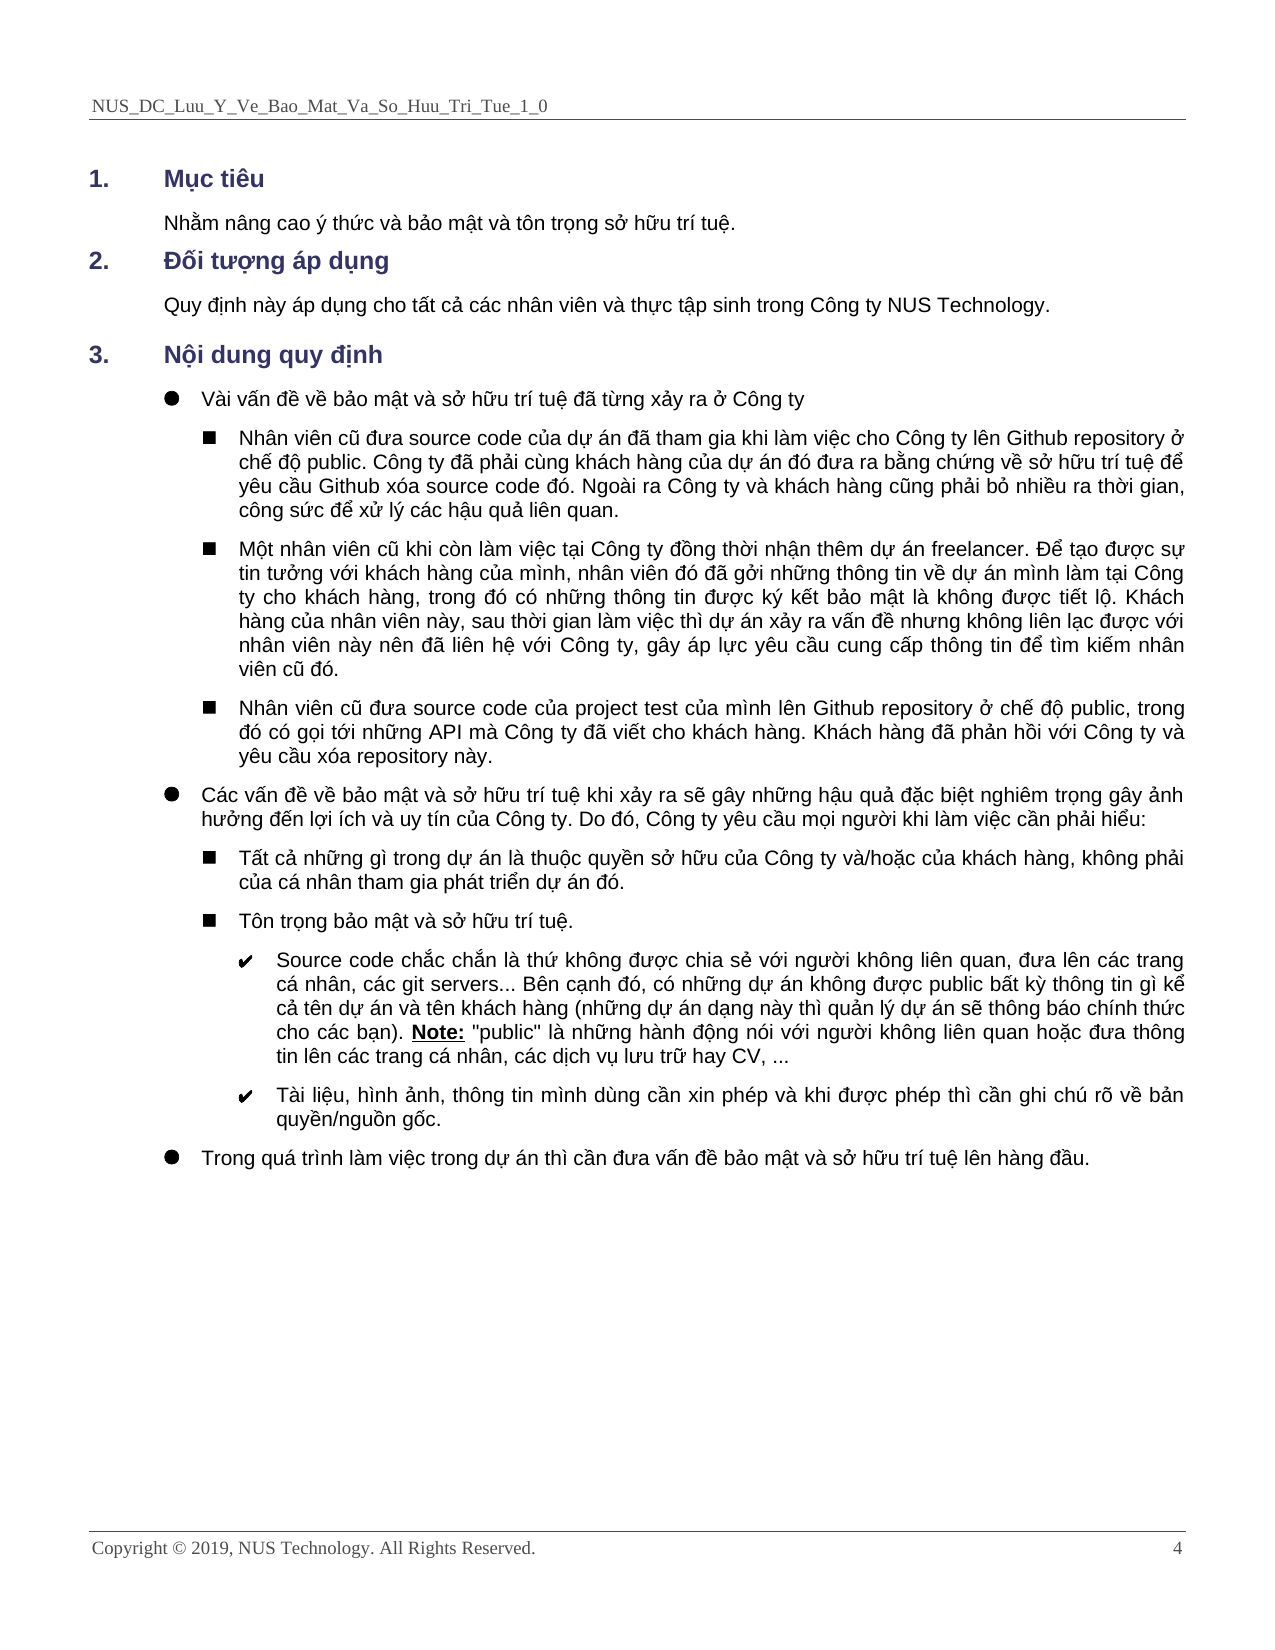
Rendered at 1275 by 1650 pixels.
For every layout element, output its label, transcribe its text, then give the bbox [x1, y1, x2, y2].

list Nhân viên cũ đưa source code của project test của mình lên Github repository ở chế độ public, trong đó có gọi tới những API mà Công ty đã viết cho khách hàng. Khách hàng đã phản hồi với Công ty và yêu cầu xóa repository này. [201, 695, 1186, 767]
text Nhằm nâng cao ý thức và bảo mật và tôn trọng sở hữu trí tuệ. [163, 210, 1186, 234]
list Tôn trọng bảo mật và sở hữu trí tuệ. [201, 908, 1186, 932]
list Trong quá trình làm việc trong dự án thì cần đưa vấn đề bảo mật và sở hữu trí tuệ lên hàng đầu. [163, 1145, 1186, 1169]
subtitle Mục tiêu [88, 164, 1186, 193]
subtitle Nội dung quy định [88, 340, 1186, 369]
list Tất cả những gì trong dự án là thuộc quyền sở hữu của Công ty và/hoặc của khách hàng, không phải của cá nhân tham gia phát triển dự án đó. [201, 845, 1186, 893]
list Các vấn đề về bảo mật và sở hữu trí tuệ khi xảy ra sẽ gây những hậu quả đặc biệt nghiêm trọng gây ảnh hưởng đến lợi ích và uy tín của Công ty. Do đó, Công ty yêu cầu mọi người khi làm việc cần phải hiểu: [163, 782, 1186, 830]
list Nhân viên cũ đưa source code của dự án đã tham gia khi làm việc cho Công ty lên Github repository ở chế độ public. Công ty đã phải cùng khách hàng của dự án đó đưa ra bằng chứng về sở hữu trí tuệ để yêu cầu Github xóa source code đó. Ngoài ra Công ty và khách hàng cũng phải bỏ nhiều ra thời gian, công sức để xử lý các hậu quả liên quan. [201, 426, 1186, 522]
list Một nhân viên cũ khi còn làm việc tại Công ty đồng thời nhận thêm dự án freelancer. Để tạo được sự tin tưởng với khách hàng của mình, nhân viên đó đã gởi những thông tin về dự án mình làm tại Công ty cho khách hàng, trong đó có những thông tin được ký kết bảo mật là không được tiết lộ. Khách hàng của nhân viên này, sau thời gian làm việc thì dự án xảy ra vấn đề nhưng không liên lạc được với nhân viên này nên đã liên hệ với Công ty, gây áp lực yêu cầu cung cấp thông tin để tìm kiếm nhân viên cũ đó. [201, 537, 1186, 680]
list Source code chắc chắn là thứ không được chia sẻ với người không liên quan, đưa lên các trang cá nhân, các git servers... Bên cạnh đó, có những dự án không được public bất kỳ thông tin gì kể cả tên dự án và tên khách hàng (những dự án dạng này thì quản lý dự án sẽ thông báo chính thức cho các bạn). Note: "public" là những hành động nói với người không liên quan hoặc đưa thông tin lên các trang cá nhân, các dịch vụ lưu trữ hay CV, ... [238, 947, 1186, 1067]
subtitle Đối tượng áp dụng [88, 246, 1186, 275]
list Vài vấn đề về bảo mật và sở hữu trí tuệ đã từng xảy ra ở Công ty [163, 387, 1186, 411]
text Quy định này áp dụng cho tất cả các nhân viên và thực tập sinh trong Công ty NUS Technology. [163, 292, 1186, 316]
list Tài liệu, hình ảnh, thông tin mình dùng cần xin phép và khi được phép thì cần ghi chú rõ về bản quyền/nguồn gốc. [238, 1082, 1186, 1130]
